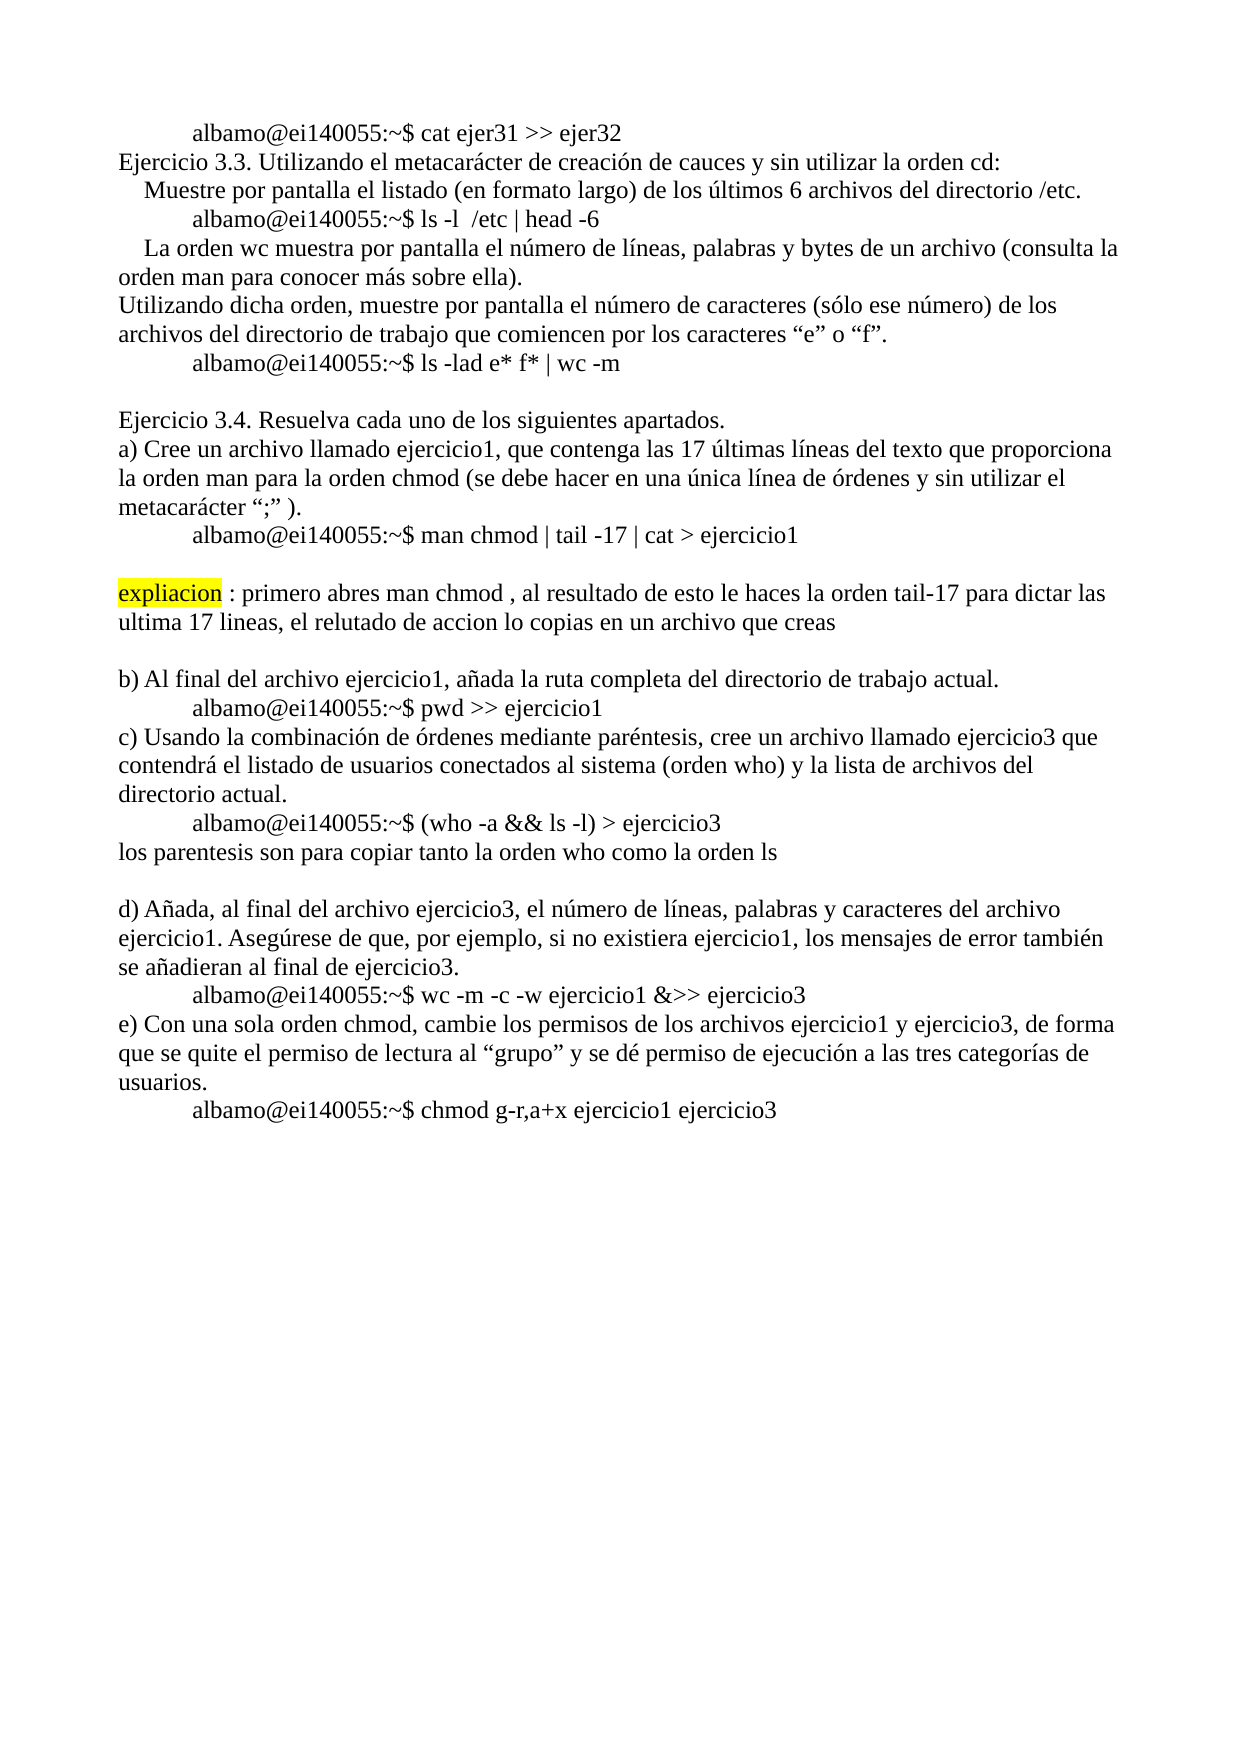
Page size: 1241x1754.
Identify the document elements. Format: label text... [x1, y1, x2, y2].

text los parentesis son para copiar tanto la orden who como la orden ls [118, 837, 1122, 866]
text albamo@ei140055:~$ chmod g-r,a+x ejercicio1 ejercicio3 [118, 1096, 1122, 1124]
text albamo@ei140055:~$ wc -m -c -w ejercicio1 &>> ejercicio3 [118, 981, 1122, 1009]
text b) Al final del archivo ejercicio1, añada la ruta completa del directorio de trabajo actual. [118, 664, 1122, 693]
text c) Usando la combinación de órdenes mediante paréntesis, cree un archivo llamado ejercicio3 que contendrá el listado de usuarios conectados al sistema (orden who) y la lista de archivos del directorio actual. [118, 722, 1122, 808]
text Utilizando dicha orden, muestre por pantalla el número de caracteres (sólo ese número) de los archivos del directorio de trabajo que comiencen por los caracteres “e” o “f”. [118, 291, 1122, 348]
text ejercicio1. Asegúrese de que, por ejemplo, si no existiera ejercicio1, los mensajes de error también [118, 923, 1122, 952]
text albamo@ei140055:~$ cat ejer31 >> ejer32 [118, 118, 1122, 147]
text d) Añada, al final del archivo ejercicio3, el número de líneas, palabras y caracteres del archivo [118, 894, 1122, 923]
text albamo@ei140055:~$ ls -l /etc | head -6 [118, 204, 1122, 233]
text se añadieran al final de ejercicio3. [118, 952, 1122, 981]
text  La orden wc muestra por pantalla el número de líneas, palabras y bytes de un archivo (consulta la orden man para conocer más sobre ella). [118, 233, 1122, 291]
text  Muestre por pantalla el listado (en formato largo) de los últimos 6 archivos del directorio /etc. [118, 176, 1122, 204]
text e) Con una sola orden chmod, cambie los permisos de los archivos ejercicio1 y ejercicio3, de forma [118, 1009, 1122, 1038]
text albamo@ei140055:~$ man chmod | tail -17 | cat > ejercicio1 [118, 521, 1122, 549]
text albamo@ei140055:~$ pwd >> ejercicio1 [118, 693, 1122, 722]
text Ejercicio 3.4. Resuelva cada uno de los siguientes apartados. [118, 406, 1122, 434]
text a) Cree un archivo llamado ejercicio1, que contenga las 17 últimas líneas del texto que proporciona la orden man para la orden chmod (se debe hacer en una única línea de órdenes y sin utilizar el metacarácter “;” ). [118, 434, 1122, 521]
text albamo@ei140055:~$ ls -lad e* f* | wc -m [118, 348, 1122, 377]
text albamo@ei140055:~$ (who -a && ls -l) > ejercicio3 [118, 808, 1122, 837]
text Ejercicio 3.3. Utilizando el metacarácter de creación de cauces y sin utilizar la orden cd: [118, 147, 1122, 176]
text expliacion : primero abres man chmod , al resultado de esto le haces la orden tail-17 para dictar las ultima 17 lineas, el relutado de accion lo copias en un archivo que creas [118, 578, 1122, 636]
text que se quite el permiso de lectura al “grupo” y se dé permiso de ejecución a las tres categorías de usuarios. [118, 1038, 1122, 1096]
